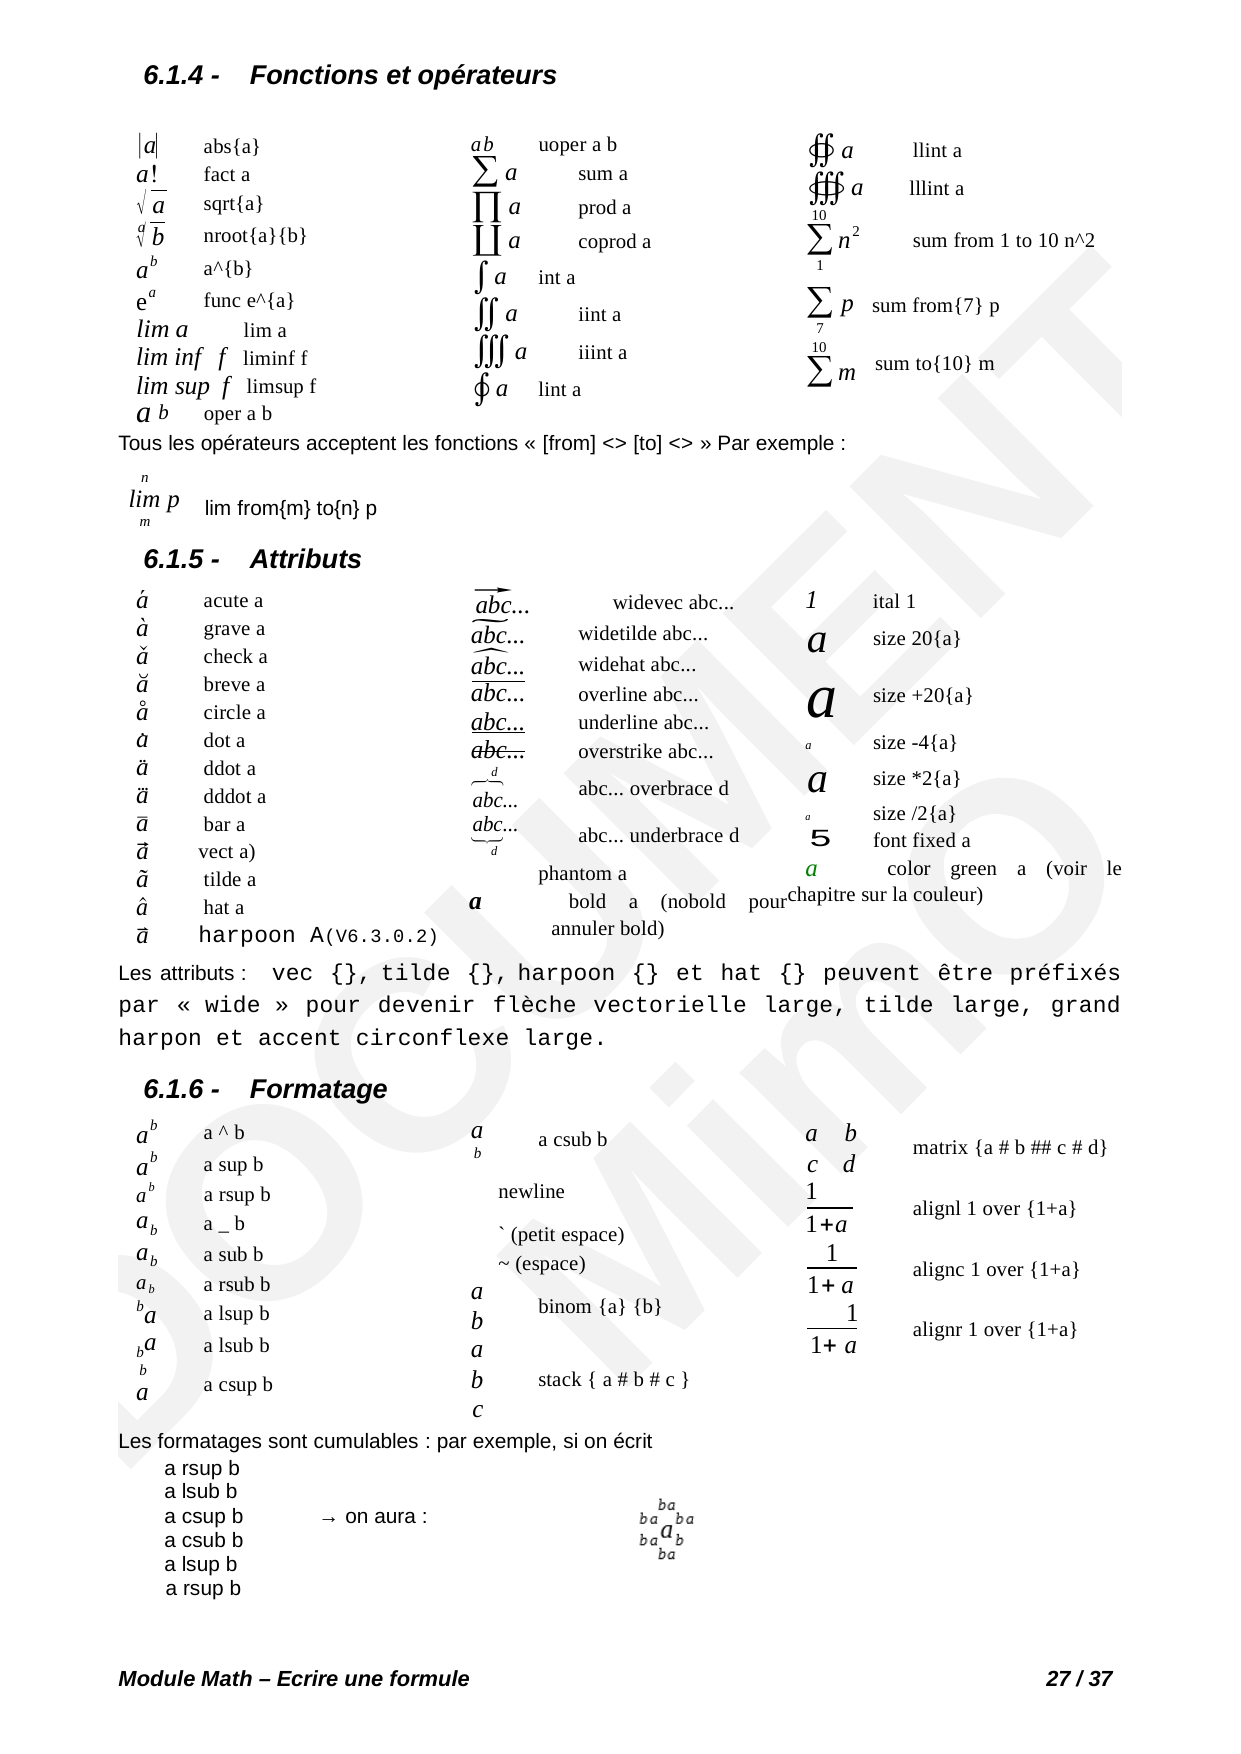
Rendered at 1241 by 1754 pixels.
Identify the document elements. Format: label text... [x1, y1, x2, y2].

text abc... underbrace d [453, 812, 787, 858]
text [714, 1528, 1122, 1552]
text [714, 1479, 1122, 1503]
text underline abc... [453, 708, 787, 736]
text sum from{7} p sum to{10} m [787, 274, 1122, 389]
text overstrike abc... [453, 736, 787, 765]
text llint a [787, 132, 1122, 169]
text a csup b [118, 1361, 453, 1406]
text a csup b → on aura : [118, 1503, 629, 1528]
text sum a [453, 156, 787, 190]
text check a [118, 642, 453, 670]
text a^{b} [118, 252, 453, 283]
text grave a [118, 614, 453, 642]
text a lsup b [118, 1552, 629, 1576]
text abc... overbrace d [453, 765, 787, 812]
text size /2{a} [787, 801, 1122, 825]
text oper a b [118, 400, 453, 424]
text size 20{a} [787, 615, 1122, 661]
picture [629, 1471, 714, 1582]
text ital 1 [787, 586, 1122, 615]
text a ^ b [118, 1116, 453, 1148]
text lim a [118, 316, 453, 343]
text lim from{m} to{n} p [118, 489, 1122, 522]
subtitle Formatage [143, 1073, 1122, 1104]
text font fixed a [787, 825, 1122, 854]
text a lsub b [118, 1329, 453, 1361]
text [714, 1552, 1122, 1576]
text bar a [118, 809, 453, 837]
text binom {a} {b} [453, 1277, 787, 1335]
text a rsup b [118, 1180, 453, 1207]
text ddot a [118, 754, 453, 782]
text overline abc... [453, 679, 787, 708]
text alignr 1 over {1+a} [787, 1299, 1122, 1360]
text sqrt{a} [118, 188, 453, 218]
text a rsub b [118, 1270, 453, 1297]
text widevec abc... [453, 586, 787, 618]
text acute a [118, 586, 453, 614]
text a lsub b [118, 1479, 629, 1503]
text Tous les opérateurs acceptent les fonctions « [from] <> [to] <> » Par exemple : [118, 424, 1122, 457]
text coprod a [453, 224, 787, 258]
text harpoon A(V6.3.0.2) [118, 921, 453, 949]
text sum from 1 to 10 n^2 [787, 206, 1122, 274]
text size -4{a} [787, 730, 1122, 754]
text prod a [453, 190, 787, 224]
text iint a [453, 295, 787, 333]
text bold a (nobold pour annuler bold) [453, 887, 787, 939]
text uoper a b [453, 132, 787, 156]
text a sub b [118, 1238, 453, 1270]
text circle a [118, 698, 453, 726]
text vect a) [118, 837, 453, 865]
text a rsup b [165, 1576, 1122, 1600]
text a csub b [118, 1528, 629, 1552]
text a csub b [453, 1116, 787, 1162]
subtitle Attributs [143, 543, 1122, 574]
text iiint a [453, 333, 787, 370]
text matrix {a # b ## c # d} [787, 1116, 1122, 1178]
text lllint a [787, 169, 1122, 206]
text size *2{a} [787, 754, 1122, 801]
text stack { a # b # c } [453, 1335, 787, 1423]
text int a [453, 258, 787, 295]
text color green a (voir le chapitre sur la couleur) [787, 854, 1122, 906]
text hat a [118, 893, 453, 921]
text alignl 1 over {1+a} [787, 1178, 1122, 1238]
text dot a [118, 726, 453, 754]
text alignc 1 over {1+a} [787, 1238, 1122, 1299]
text func e^{a} [118, 283, 453, 316]
text breve a [118, 670, 453, 698]
text liminf f [118, 343, 453, 372]
text [714, 1503, 1122, 1528]
text widehat abc... [453, 648, 787, 679]
text size +20{a} [787, 661, 1122, 730]
text phantom a [453, 858, 787, 887]
text abs{a} [118, 132, 453, 160]
text newline [453, 1162, 787, 1220]
text ` (petit espace) [453, 1220, 787, 1248]
text dddot a [118, 782, 453, 809]
text lint a [453, 370, 787, 408]
text a lsup b [118, 1297, 453, 1329]
subtitle Fonctions et opérateurs [143, 59, 1122, 90]
text tilde a [118, 865, 453, 893]
text Les attributs : vec {}, tilde {}, harpoon {} et hat {} peuvent être préfixés par « wide » pour devenir flèche vectorielle large, tilde large, grand harpon et accent circonflexe large. [118, 954, 1122, 1052]
text a sup b [118, 1148, 453, 1180]
text a _ b [118, 1207, 453, 1238]
text ~ (espace) [453, 1248, 787, 1277]
text widetilde abc... [453, 618, 787, 648]
text nroot{a}{b} [118, 218, 453, 252]
text a rsup b [118, 1455, 1122, 1479]
text Les formatages sont cumulables : par exemple, si on écrit [118, 1423, 1122, 1455]
text limsup f [118, 372, 453, 400]
text fact a [118, 160, 453, 188]
